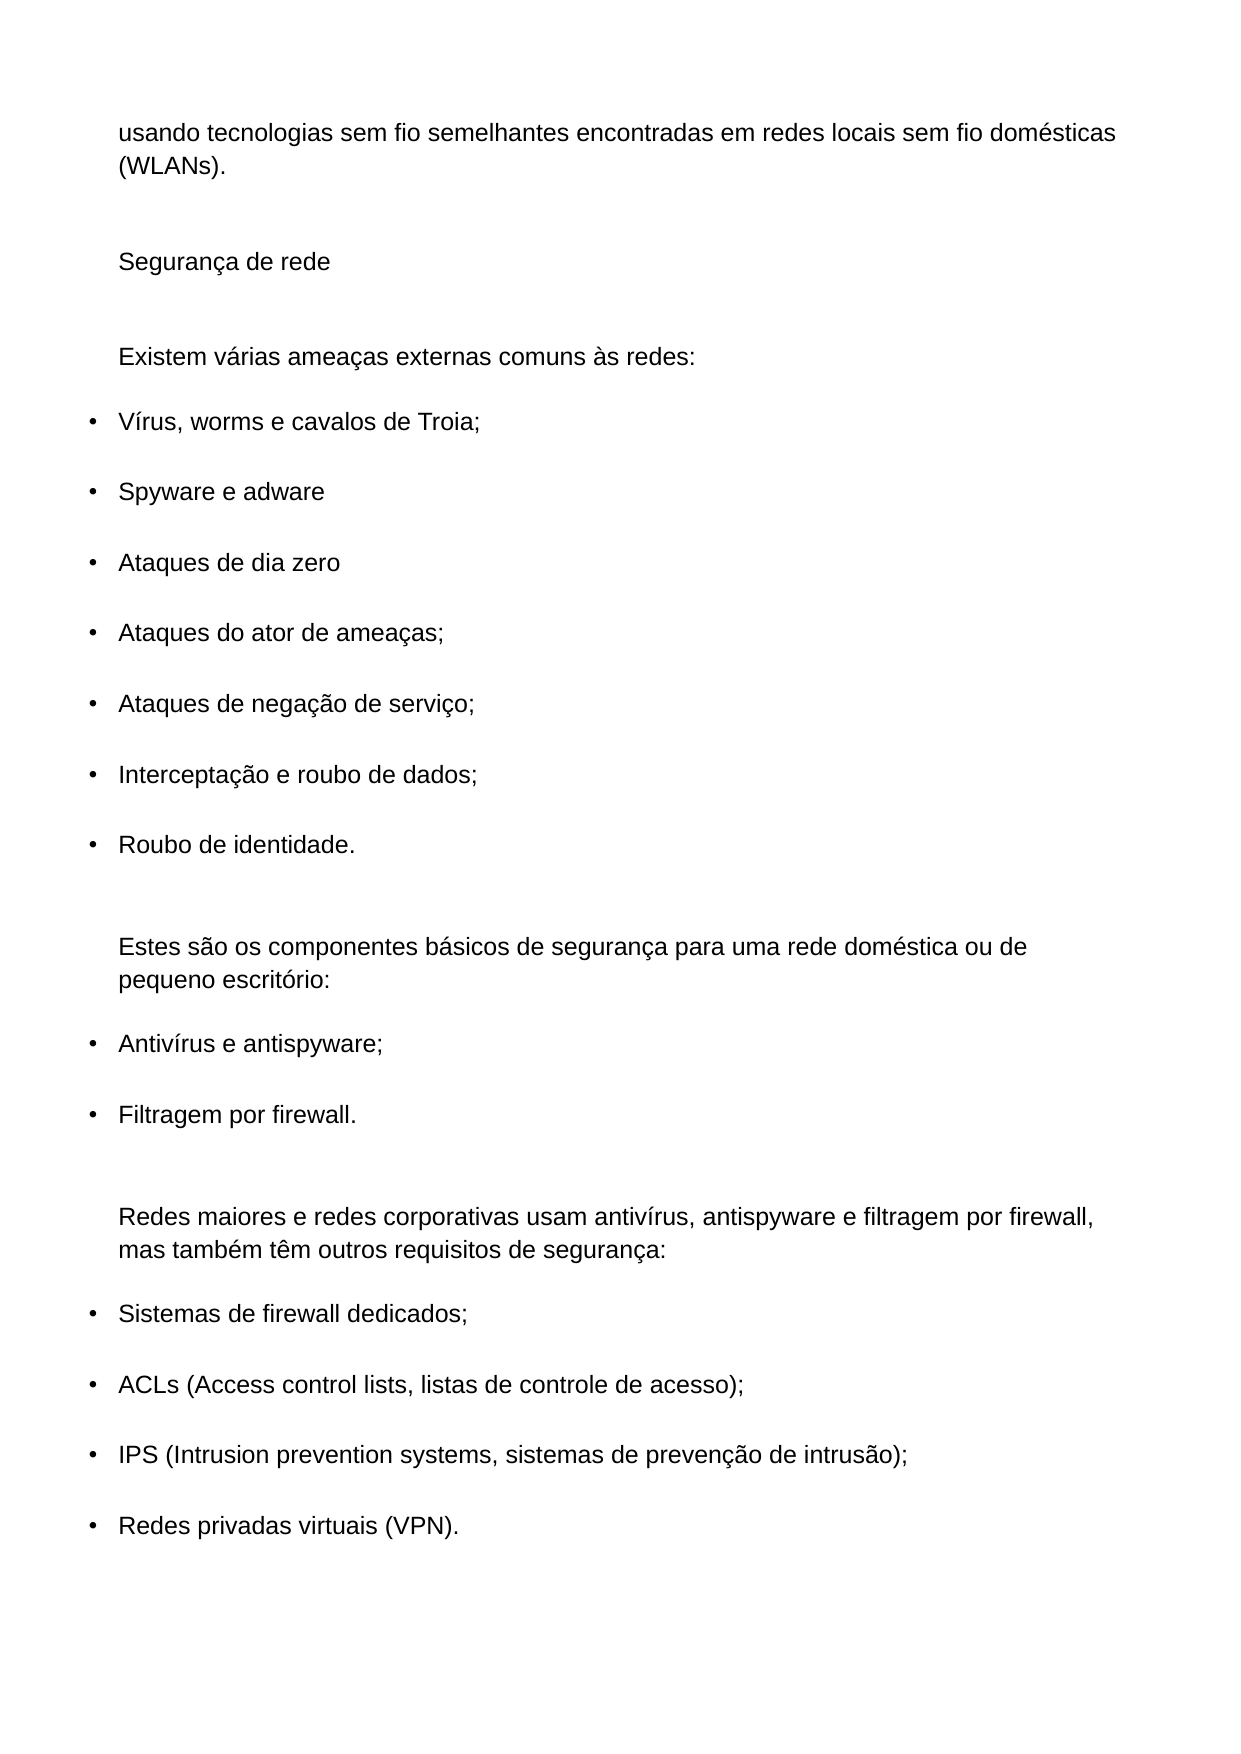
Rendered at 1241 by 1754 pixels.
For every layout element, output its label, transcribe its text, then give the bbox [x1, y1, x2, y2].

text Estes são os componentes básicos de segurança para uma rede doméstica ou de pequeno escritório: [118, 932, 1122, 994]
list Ataques de negação de serviço; [118, 689, 1122, 718]
text Redes maiores e redes corporativas usam antivírus, antispyware e filtragem por firewall, mas também têm outros requisitos de segurança: [118, 1202, 1122, 1264]
list Filtragem por firewall. [118, 1100, 1122, 1129]
list Sistemas de firewall dedicados; [118, 1299, 1122, 1328]
list IPS (Intrusion prevention systems, sistemas de prevenção de intrusão); [118, 1440, 1122, 1469]
list Redes privadas virtuais (VPN). [118, 1511, 1122, 1540]
list ACLs (Access control lists, listas de controle de acesso); [118, 1370, 1122, 1399]
text Segurança de rede [118, 247, 1122, 275]
list Spyware e adware [118, 477, 1122, 506]
list Interceptação e roubo de dados; [118, 759, 1122, 788]
list Roubo de identidade. [118, 830, 1122, 859]
text Existem várias ameaças externas comuns às redes: [118, 342, 1122, 371]
list Antivírus e antispyware; [118, 1029, 1122, 1058]
list Vírus, worms e cavalos de Troia; [118, 406, 1122, 435]
text usando tecnologias sem fio semelhantes encontradas em redes locais sem fio domésticas (WLANs). [118, 118, 1122, 180]
list Ataques de dia zero [118, 548, 1122, 577]
list Ataques do ator de ameaças; [118, 618, 1122, 647]
